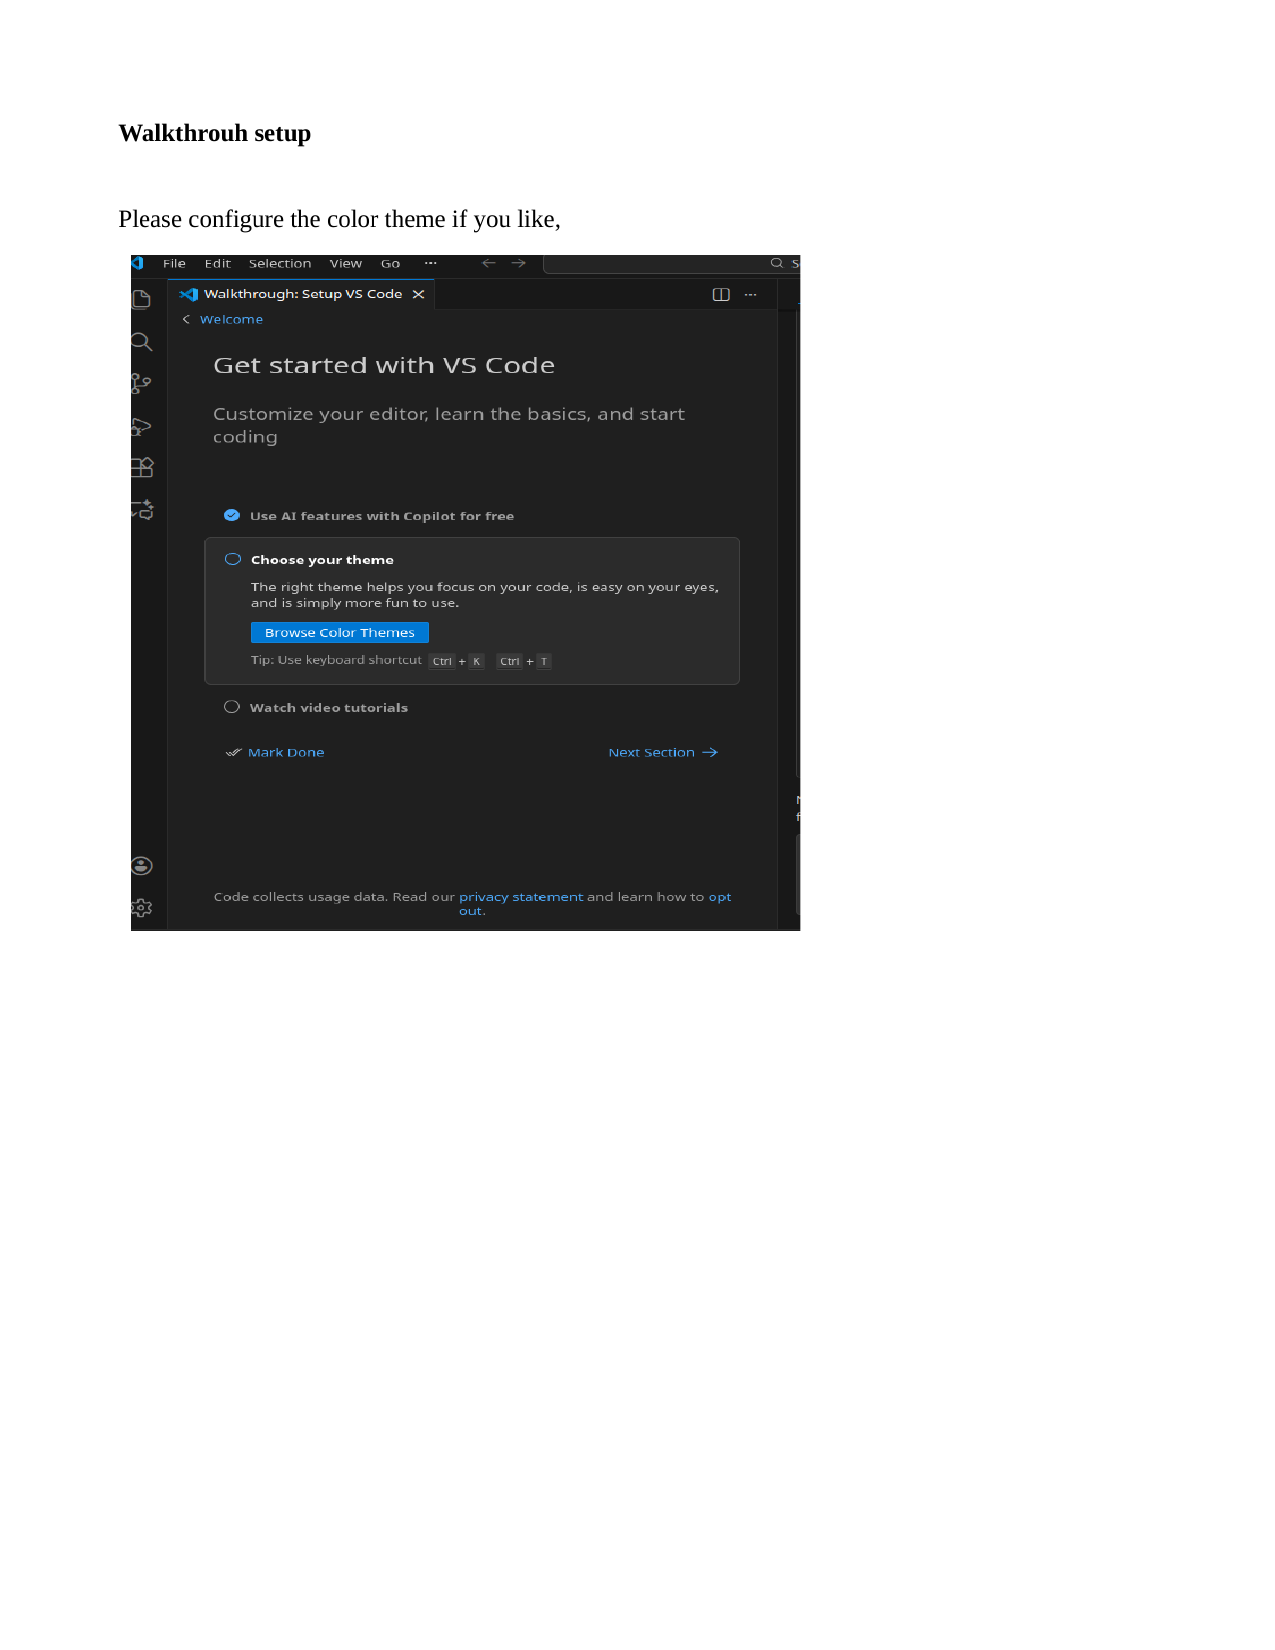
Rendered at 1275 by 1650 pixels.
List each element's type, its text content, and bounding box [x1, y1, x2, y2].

picture [131, 255, 801, 931]
text Walkthrouh setup [118, 118, 1157, 147]
text Please configure the color theme if you like, [118, 204, 1157, 233]
